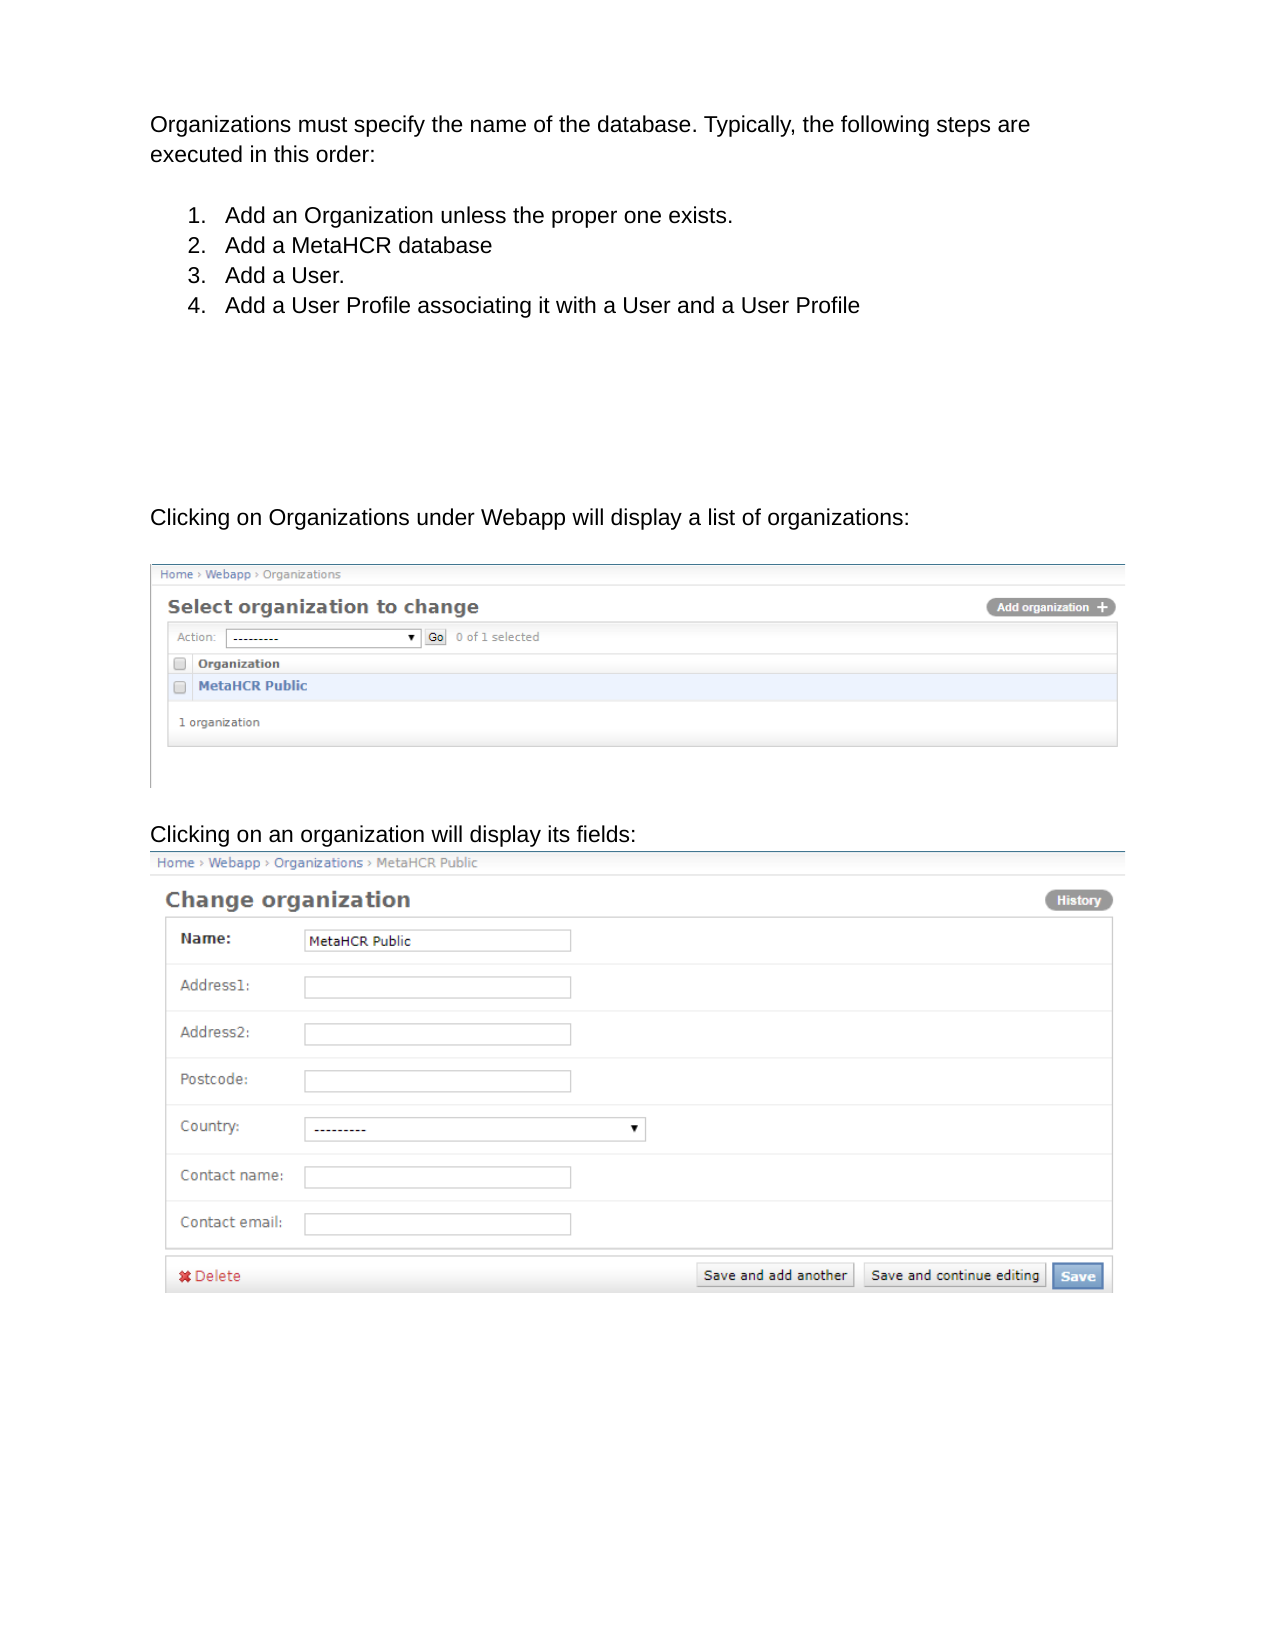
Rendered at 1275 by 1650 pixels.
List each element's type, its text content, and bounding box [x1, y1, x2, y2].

list Add a User Profile associating it with a User and a User Profile [187, 292, 1125, 319]
list Add an Organization unless the proper one exists. [187, 202, 1125, 228]
text Organizations must specify the name of the database. Typically, the following steps are executed in this order: [150, 111, 1125, 168]
picture [150, 564, 1125, 788]
picture [150, 851, 1125, 1293]
list Add a MetaHCR database [187, 232, 1125, 258]
text Clicking on Organizations under Webapp will display a list of organizations: [150, 504, 1125, 530]
text Clicking on an organization will display its fields: [150, 821, 1125, 848]
list Add a User. [187, 262, 1125, 288]
